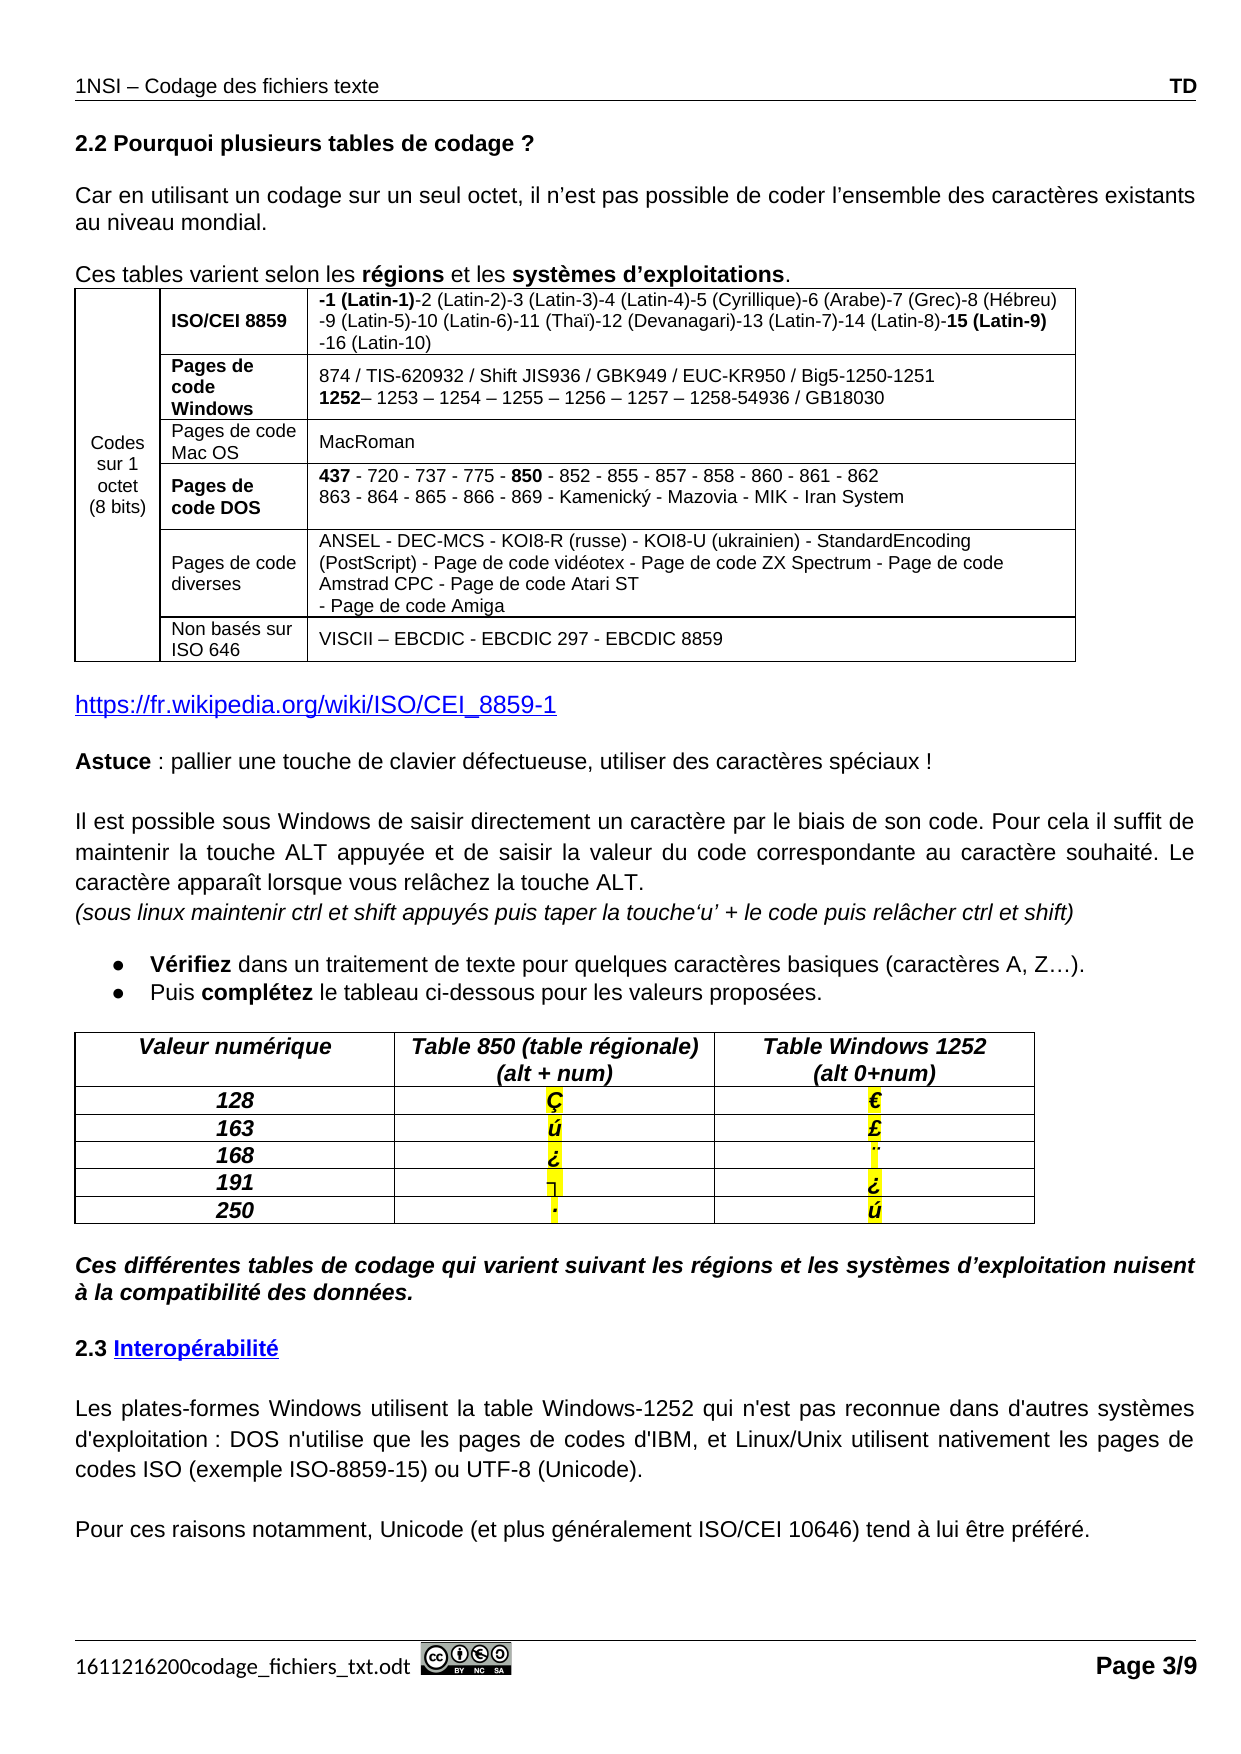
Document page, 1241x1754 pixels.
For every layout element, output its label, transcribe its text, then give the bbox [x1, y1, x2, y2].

text Car en utilisant un codage sur un seul octet, il n’est pas possible de coder l’ensemble des caractères existants au niveau mondial. [75, 182, 1196, 235]
list Astuce : pallier une touche de clavier défectueuse, utiliser des caractères spéciaux ! [75, 748, 1196, 774]
table_cell · [395, 1197, 714, 1223]
picture [420, 1642, 512, 1675]
table_cell ANSEL - DEC-MCS - KOI8-R (russe) - KOI8-U (ukrainien) - StandardEncoding (PostScript) - Page de code vidéotex - Page de code ZX Spectrum - Page de code Amstrad CPC - Page de code Atari ST - Page de code Amiga [308, 530, 1075, 616]
list Pour ces raisons notamment, Unicode (et plus généralement ISO/CEI 10646) tend à lui être préféré. [75, 1516, 1196, 1543]
table_header Table Windows 1252 (alt 0+num) [715, 1033, 1034, 1086]
list Vérifiez dans un traitement de texte pour quelques caractères basiques (caractères A, Z…). [112, 950, 1196, 978]
text Ces tables varient selon les régions et les systèmes d’exploitations. [75, 261, 1196, 288]
table_cell 168 [76, 1142, 394, 1168]
table_cell ¿ [395, 1142, 714, 1168]
table_header -1 (Latin-1)-2 (Latin-2)-3 (Latin-3)-4 (Latin-4)-5 (Cyrillique)-6 (Arabe)-7 (Grec)-8 (Hébreu) -9 (Latin-5)-10 (Latin-6)-11 (Thaï)-12 (Devanagari)-13 (Latin-7)-14 (Latin-8)-15 (Latin-9) -16 (Latin-10) [308, 289, 1075, 353]
table_cell VISCII – EBCDIC - EBCDIC 297 - EBCDIC 8859 [308, 618, 1075, 661]
table_header Valeur numérique [76, 1033, 394, 1086]
table_cell Pages de code Mac OS [161, 420, 307, 463]
list 2.3 Interopérabilité [75, 1335, 1196, 1361]
table_cell ú [715, 1197, 1034, 1223]
table_cell 437 - 720 - 737 - 775 - 850 - 852 - 855 - 857 - 858 - 860 - 861 - 862 863 - 864 - 865 - 866 - 869 - Kamenický - Mazovia - MIK - Iran System [308, 464, 1075, 529]
table_header Table 850 (table régionale) (alt + num) [395, 1033, 714, 1086]
table_cell Non basés sur ISO 646 [161, 618, 307, 661]
table_cell 163 [76, 1115, 394, 1141]
text 2.2 Pourquoi plusieurs tables de codage ? [75, 129, 1196, 156]
text https://fr.wikipedia.org/wiki/ISO/CEI_8859-1 [75, 690, 1196, 719]
table_cell € [715, 1087, 1034, 1113]
list Les plates-formes Windows utilisent la table Windows-1252 qui n'est pas reconnue dans d'autres systèmes d'exploitation : DOS n'utilise que les pages de codes d'IBM, et Linux/Unix utilisent nativement les pages de codes ISO (exemple ISO-8859-15) ou UTF-8 (Unicode). [75, 1395, 1196, 1482]
table_cell 874 / TIS-620932 / Shift JIS936 / GBK949 / EUC-KR950 / Big5-1250-1251 1252– 1253 – 1254 – 1255 – 1256 – 1257 – 1258-54936 / GB18030 [308, 355, 1075, 419]
table_cell £ [715, 1115, 1034, 1141]
list Puis complétez le tableau ci-dessous pour les valeurs proposées. [112, 978, 1196, 1006]
table_cell ¨ [715, 1142, 1034, 1168]
table_cell Pages de code DOS [161, 464, 307, 529]
list (sous linux maintenir ctrl et shift appuyés puis taper la touche‘u’ + le code puis relâcher ctrl et shift) [75, 899, 1196, 925]
table_cell ú [395, 1115, 714, 1141]
table_cell ┐ [395, 1169, 714, 1196]
table_cell MacRoman [308, 420, 1075, 463]
text Ces différentes tables de codage qui varient suivant les régions et les systèmes d’exploitation nuisent à la compatibilité des données. [75, 1252, 1196, 1305]
table_cell Pages de code Windows [161, 355, 307, 419]
table_cell Pages de code diverses [161, 530, 307, 616]
table_header Codes sur 1 octet (8 bits) [76, 289, 159, 661]
table_cell 128 [76, 1087, 394, 1113]
list Il est possible sous Windows de saisir directement un caractère par le biais de son code. Pour cela il suffit de maintenir la touche ALT appuyée et de saisir la valeur du code correspondante au caractère souhaité. Le caractère apparaît lorsque vous relâchez la touche ALT. [75, 808, 1196, 895]
table_header ISO/CEI 8859 [161, 289, 307, 353]
table_cell 191 [76, 1169, 394, 1196]
table_cell Ç [395, 1087, 714, 1113]
table_cell 250 [76, 1197, 394, 1223]
table_cell ¿ [715, 1169, 1034, 1196]
